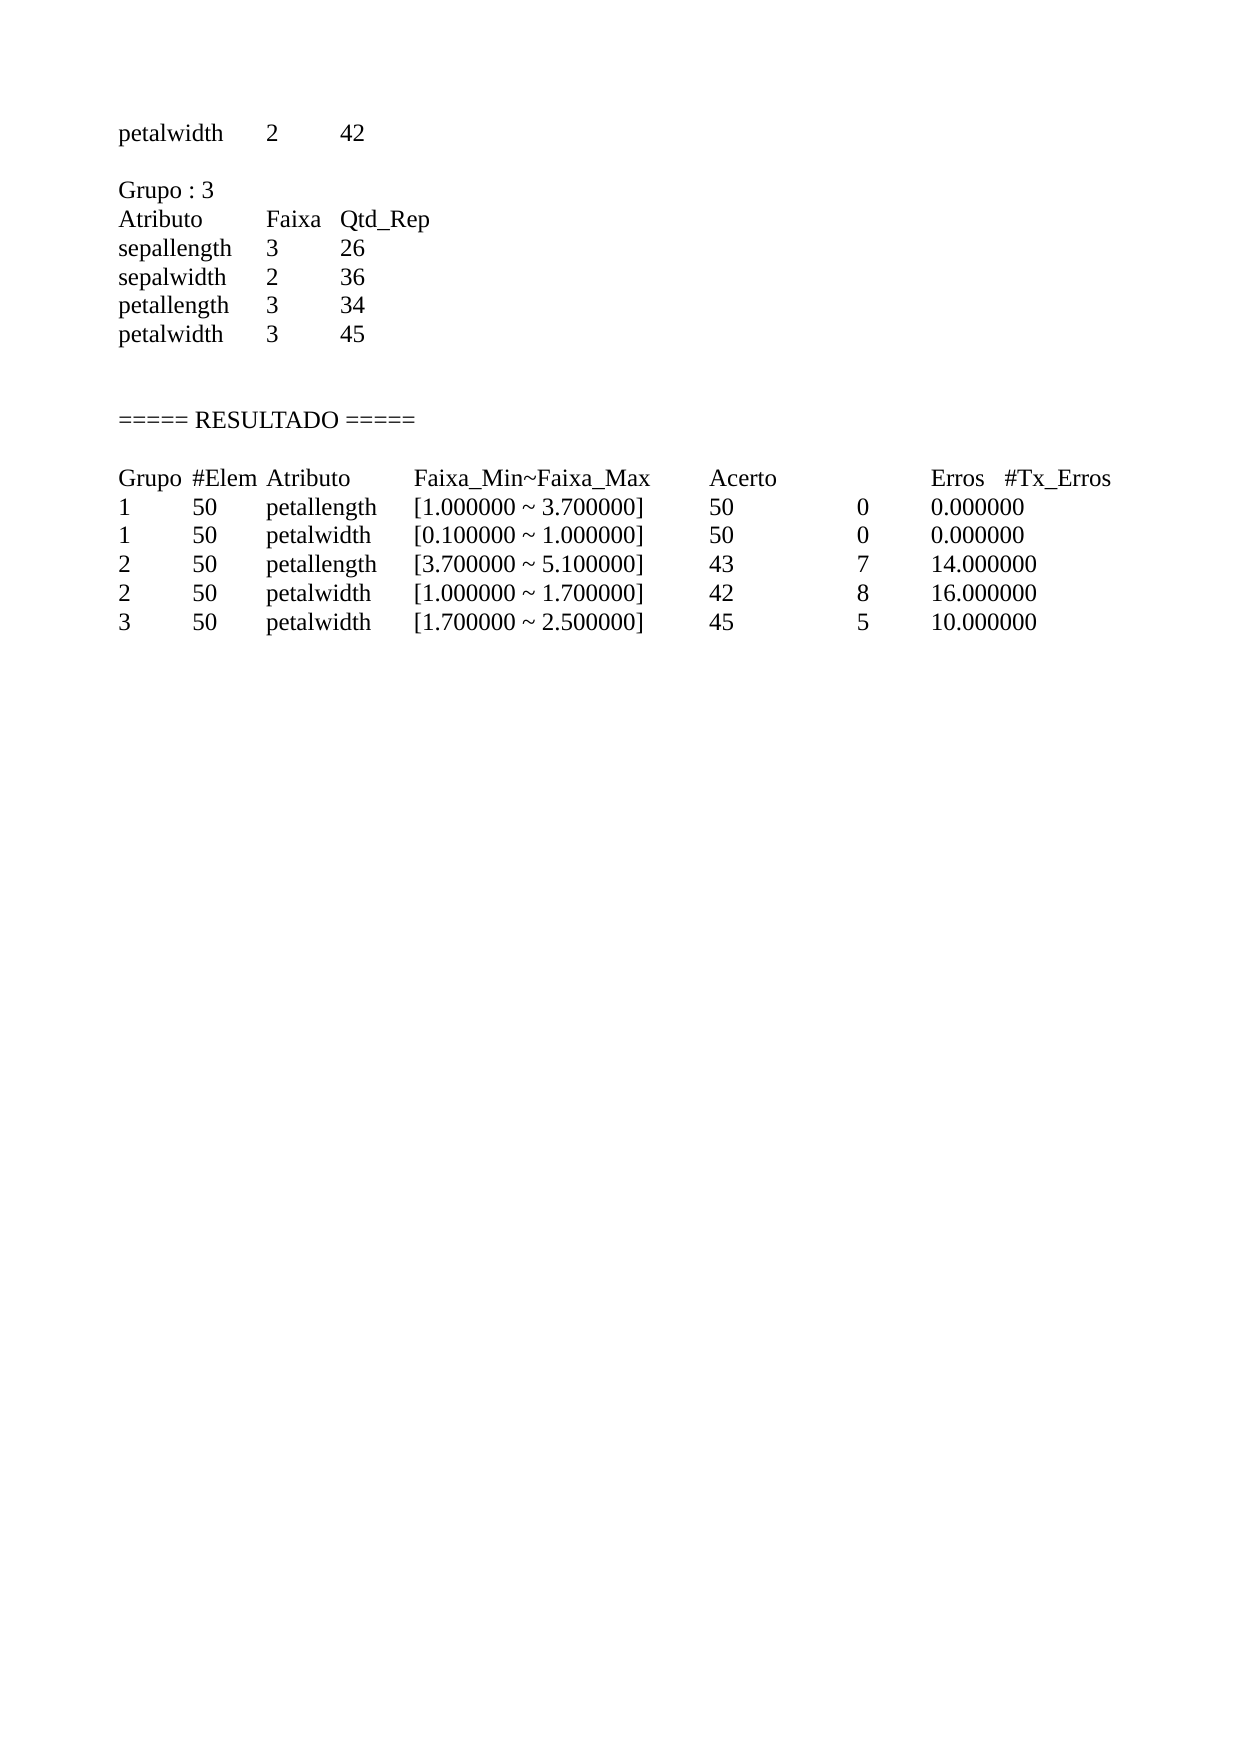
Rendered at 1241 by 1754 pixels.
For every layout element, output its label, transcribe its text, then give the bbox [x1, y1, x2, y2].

text petalwidth 2 42 [118, 118, 1122, 147]
text Grupo #Elem Atributo Faixa_Min~Faixa_Max Acerto Erros #Tx_Erros [118, 463, 1122, 492]
text 2 50 petallength [3.700000 ~ 5.100000] 43 7 14.000000 [118, 549, 1122, 578]
text petallength 3 34 [118, 291, 1122, 319]
text 1 50 petallength [1.000000 ~ 3.700000] 50 0 0.000000 [118, 492, 1122, 521]
text 1 50 petalwidth [0.100000 ~ 1.000000] 50 0 0.000000 [118, 521, 1122, 549]
text sepalwidth 2 36 [118, 262, 1122, 291]
text 3 50 petalwidth [1.700000 ~ 2.500000] 45 5 10.000000 [118, 607, 1122, 636]
text 2 50 petalwidth [1.000000 ~ 1.700000] 42 8 16.000000 [118, 578, 1122, 607]
text petalwidth 3 45 [118, 319, 1122, 348]
text Grupo : 3 [118, 176, 1122, 204]
text Atributo Faixa Qtd_Rep [118, 204, 1122, 233]
text sepallength 3 26 [118, 233, 1122, 262]
text ===== RESULTADO ===== [118, 406, 1122, 434]
